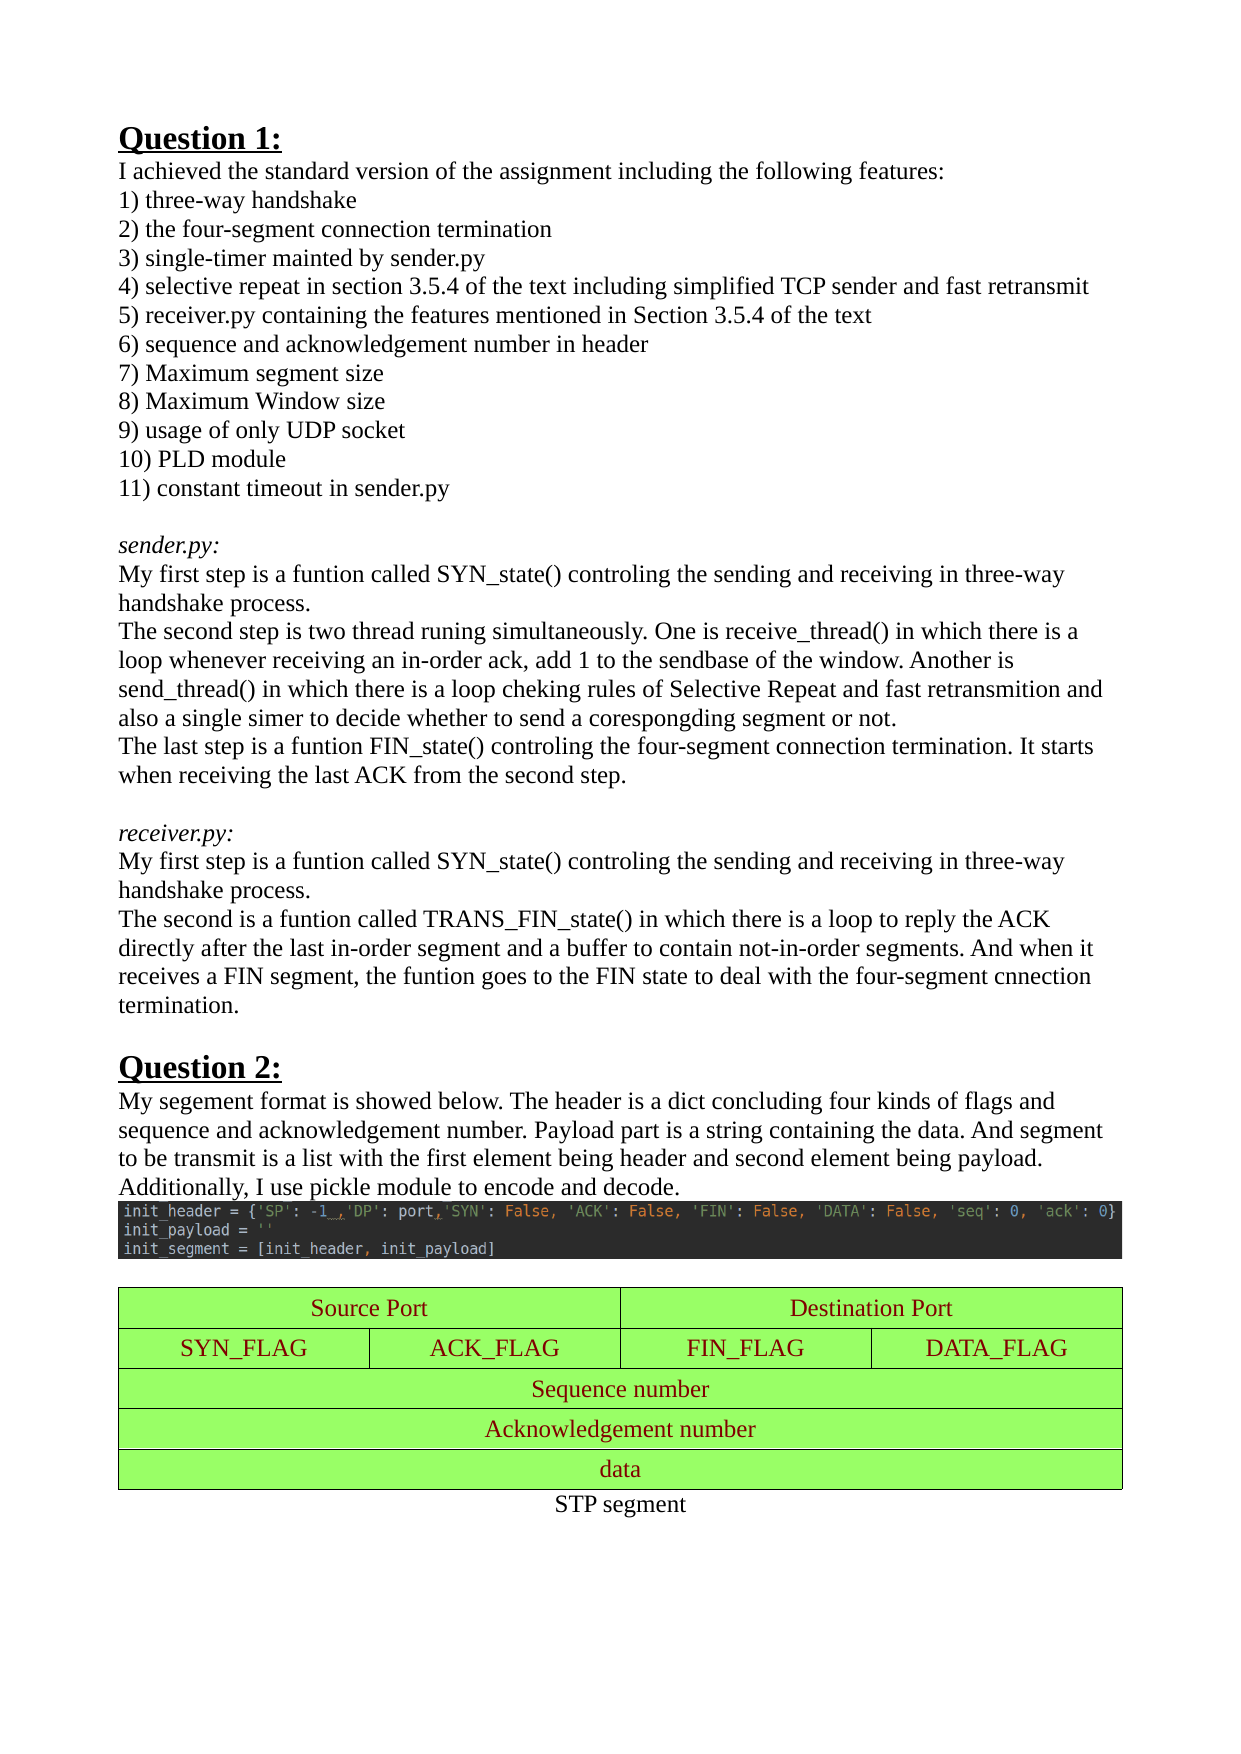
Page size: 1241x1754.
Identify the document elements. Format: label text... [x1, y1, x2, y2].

text 6) sequence and acknowledgement number in header [118, 329, 1122, 358]
table_header Destination Port [621, 1288, 1122, 1328]
text 5) receiver.py containing the features mentioned in Section 3.5.4 of the text [118, 300, 1122, 329]
text My segement format is showed below. The header is a dict concluding four kinds of flags and sequence and acknowledgement number. Payload part is a string containing the data. And segment to be transmit is a list with the first element being header and second element being payload. Additionally, I use pickle module to encode and decode. [118, 1086, 1122, 1201]
text The last step is a funtion FIN_state() controling the four-segment connection termination. It starts when receiving the last ACK from the second step. [118, 731, 1122, 789]
text My first step is a funtion called SYN_state() controling the sending and receiving in three-way handshake process. [118, 559, 1122, 616]
text sender.py: [118, 530, 1122, 559]
text 8) Maximum Window size [118, 386, 1122, 415]
table_cell data [119, 1450, 1122, 1489]
text 9) usage of only UDP socket [118, 415, 1122, 444]
text My first step is a funtion called SYN_state() controling the sending and receiving in three-way handshake process. [118, 846, 1122, 904]
picture [118, 1201, 1123, 1259]
text The second step is two thread runing simultaneously. One is receive_thread() in which there is a loop whenever receiving an in-order ack, add 1 to the sendbase of the window. Another is send_thread() in which there is a loop cheking rules of Selective Repeat and fast retransmition and also a single simer to decide whether to send a corespongding segment or not. [118, 616, 1122, 731]
text 2) the four-segment connection termination [118, 214, 1122, 243]
table_cell FIN_FLAG [621, 1329, 871, 1368]
table_cell ACK_FLAG [370, 1329, 620, 1368]
text 11) constant timeout in sender.py [118, 473, 1122, 501]
table_cell Sequence number [119, 1369, 1122, 1408]
text 4) selective repeat in section 3.5.4 of the text including simplified TCP sender and fast retransmit [118, 271, 1122, 300]
text 7) Maximum segment size [118, 358, 1122, 386]
table_cell SYN_FLAG [119, 1329, 369, 1368]
table_cell DATA_FLAG [872, 1329, 1122, 1368]
text 10) PLD module [118, 444, 1122, 473]
text Question 2: [118, 1048, 1122, 1086]
text STP segment [118, 1490, 1122, 1518]
text 3) single-timer mainted by sender.py [118, 243, 1122, 271]
text receiver.py: [118, 818, 1122, 846]
text The second is a funtion called TRANS_FIN_state() in which there is a loop to reply the ACK directly after the last in-order segment and a buffer to contain not-in-order segments. And when it receives a FIN segment, the funtion goes to the FIN state to deal with the four-segment cnnection termination. [118, 904, 1122, 1019]
table_cell Acknowledgement number [119, 1409, 1122, 1448]
text Question 1: [118, 118, 1122, 156]
table_header Source Port [119, 1288, 620, 1328]
text 1) three-way handshake [118, 185, 1122, 214]
text I achieved the standard version of the assignment including the following features: [118, 156, 1122, 185]
